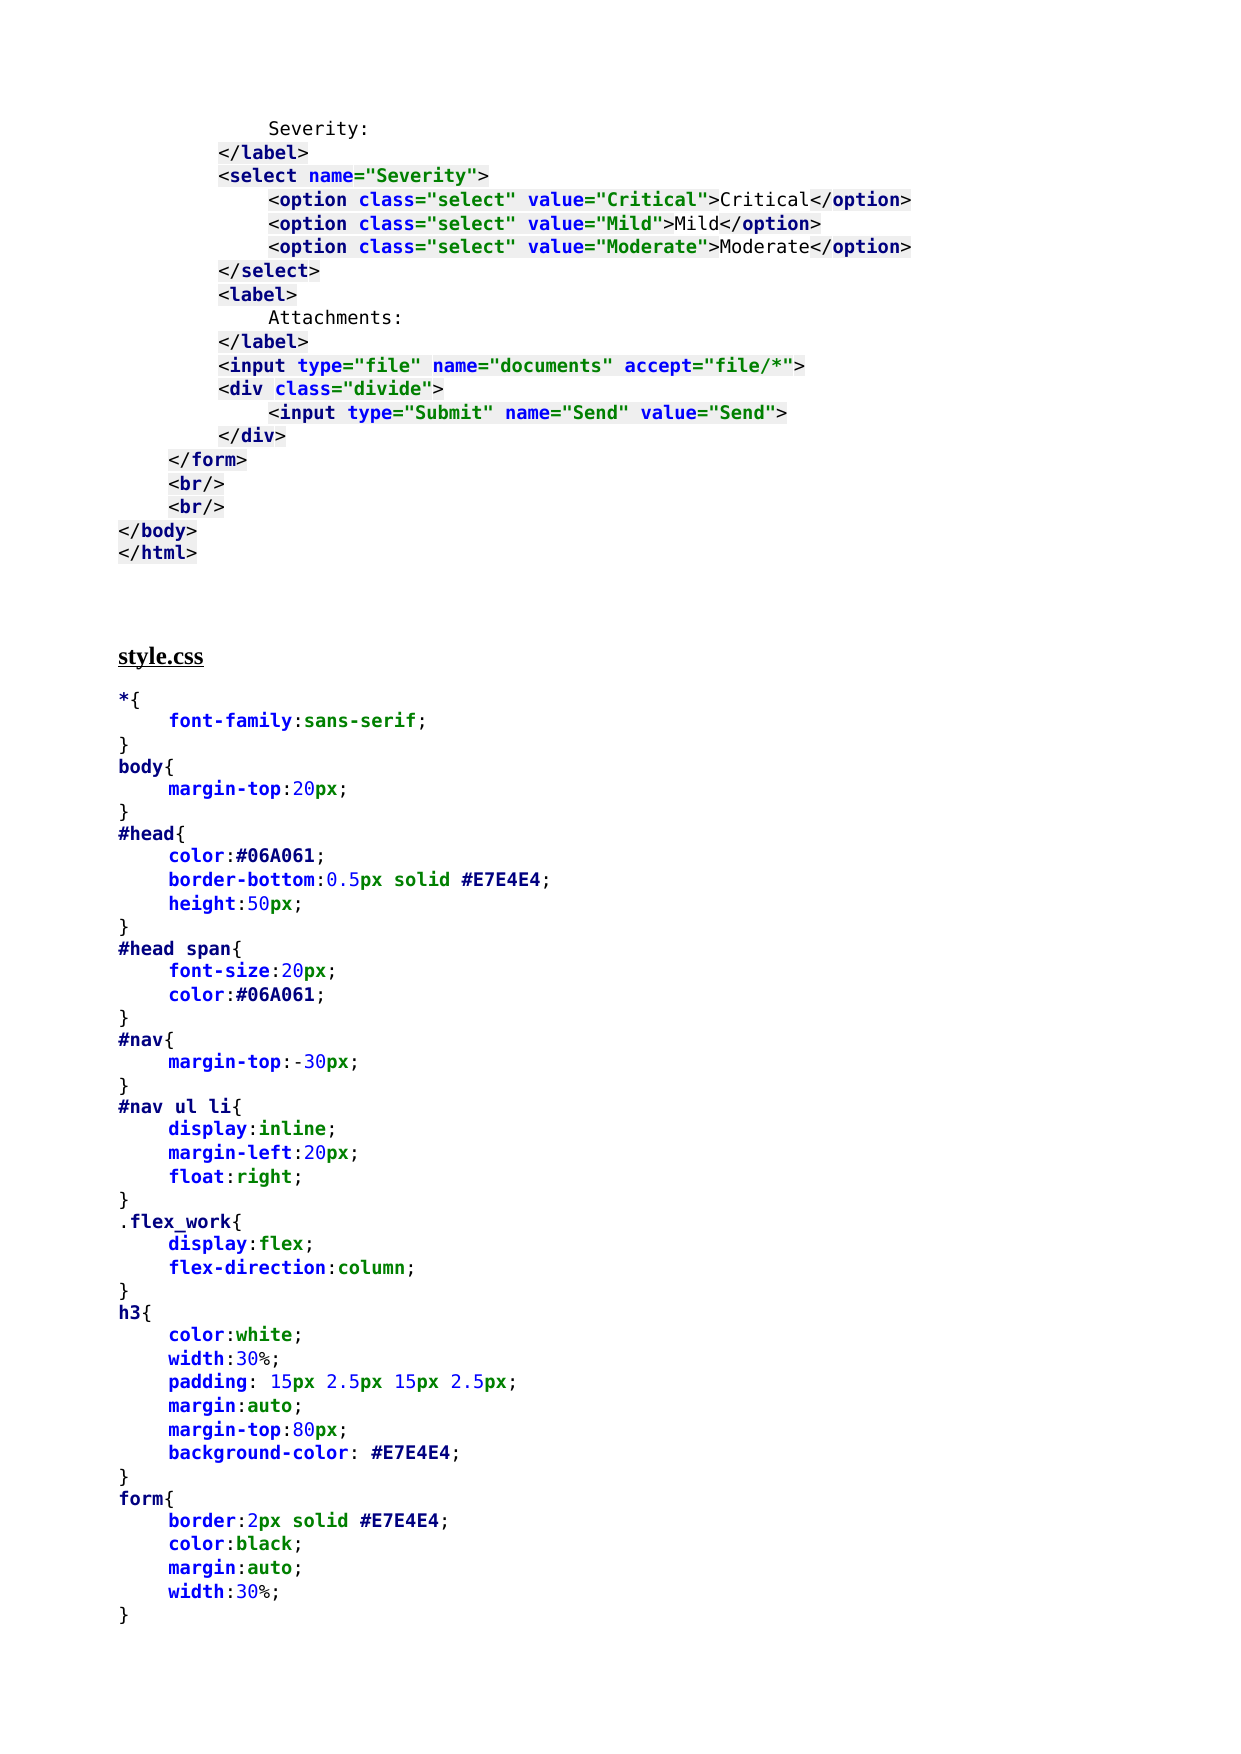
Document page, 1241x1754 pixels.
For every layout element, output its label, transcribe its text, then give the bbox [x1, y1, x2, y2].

text } [118, 734, 1122, 756]
text display:inline; [118, 1118, 1122, 1142]
text background-color: #E7E4E4; [118, 1442, 1122, 1466]
text <input type="file" name="documents" accept="file/*"> [118, 354, 1122, 378]
text #nav{ [118, 1029, 1122, 1051]
text #head{ [118, 823, 1122, 845]
text </body> [118, 520, 1122, 542]
text <label> [118, 284, 1122, 307]
text color:white; [118, 1324, 1122, 1348]
text } [118, 1007, 1122, 1029]
text #nav ul li{ [118, 1096, 1122, 1118]
text <option class="select" value="Moderate">Moderate</option> [118, 236, 1122, 260]
text margin-top:80px; [118, 1419, 1122, 1442]
text margin-top:-30px; [118, 1051, 1122, 1074]
text width:30%; [118, 1348, 1122, 1371]
text body{ [118, 756, 1122, 778]
text Attachments: [118, 307, 1122, 331]
text <option class="select" value="Critical">Critical</option> [118, 189, 1122, 213]
text <br/> [118, 473, 1122, 496]
text border:2px solid #E7E4E4; [118, 1510, 1122, 1533]
text h3{ [118, 1302, 1122, 1324]
text <input type="Submit" name="Send" value="Send"> [118, 402, 1122, 426]
text } [118, 801, 1122, 823]
text </label> [118, 331, 1122, 354]
text <div class="divide"> [118, 378, 1122, 402]
text flex-direction:column; [118, 1257, 1122, 1280]
text <option class="select" value="Mild">Mild</option> [118, 213, 1122, 236]
text height:50px; [118, 892, 1122, 916]
text margin:auto; [118, 1395, 1122, 1419]
text #head span{ [118, 938, 1122, 960]
text display:flex; [118, 1233, 1122, 1257]
text color:#06A061; [118, 845, 1122, 869]
text margin-left:20px; [118, 1142, 1122, 1166]
text </form> [118, 449, 1122, 473]
text width:30%; [118, 1581, 1122, 1604]
text Severity: [118, 118, 1122, 142]
text } [118, 1280, 1122, 1302]
text } [118, 1074, 1122, 1096]
text padding: 15px 2.5px 15px 2.5px; [118, 1371, 1122, 1395]
text form{ [118, 1488, 1122, 1510]
text </div> [118, 426, 1122, 449]
text border-bottom:0.5px solid #E7E4E4; [118, 869, 1122, 892]
text margin:auto; [118, 1557, 1122, 1581]
text margin-top:20px; [118, 778, 1122, 801]
text <br/> [118, 496, 1122, 520]
text *{ [118, 688, 1122, 710]
text </label> [118, 142, 1122, 165]
text </html> [118, 542, 1122, 564]
text color:#06A061; [118, 983, 1122, 1007]
text font-size:20px; [118, 960, 1122, 983]
text </select> [118, 260, 1122, 284]
text } [118, 1189, 1122, 1211]
text } [118, 916, 1122, 938]
text font-family:sans-serif; [118, 710, 1122, 734]
text style.css [118, 641, 1122, 670]
text } [118, 1604, 1122, 1626]
text color:black; [118, 1533, 1122, 1557]
text } [118, 1466, 1122, 1488]
text float:right; [118, 1166, 1122, 1189]
text <select name="Severity"> [118, 165, 1122, 189]
text .flex_work{ [118, 1211, 1122, 1233]
